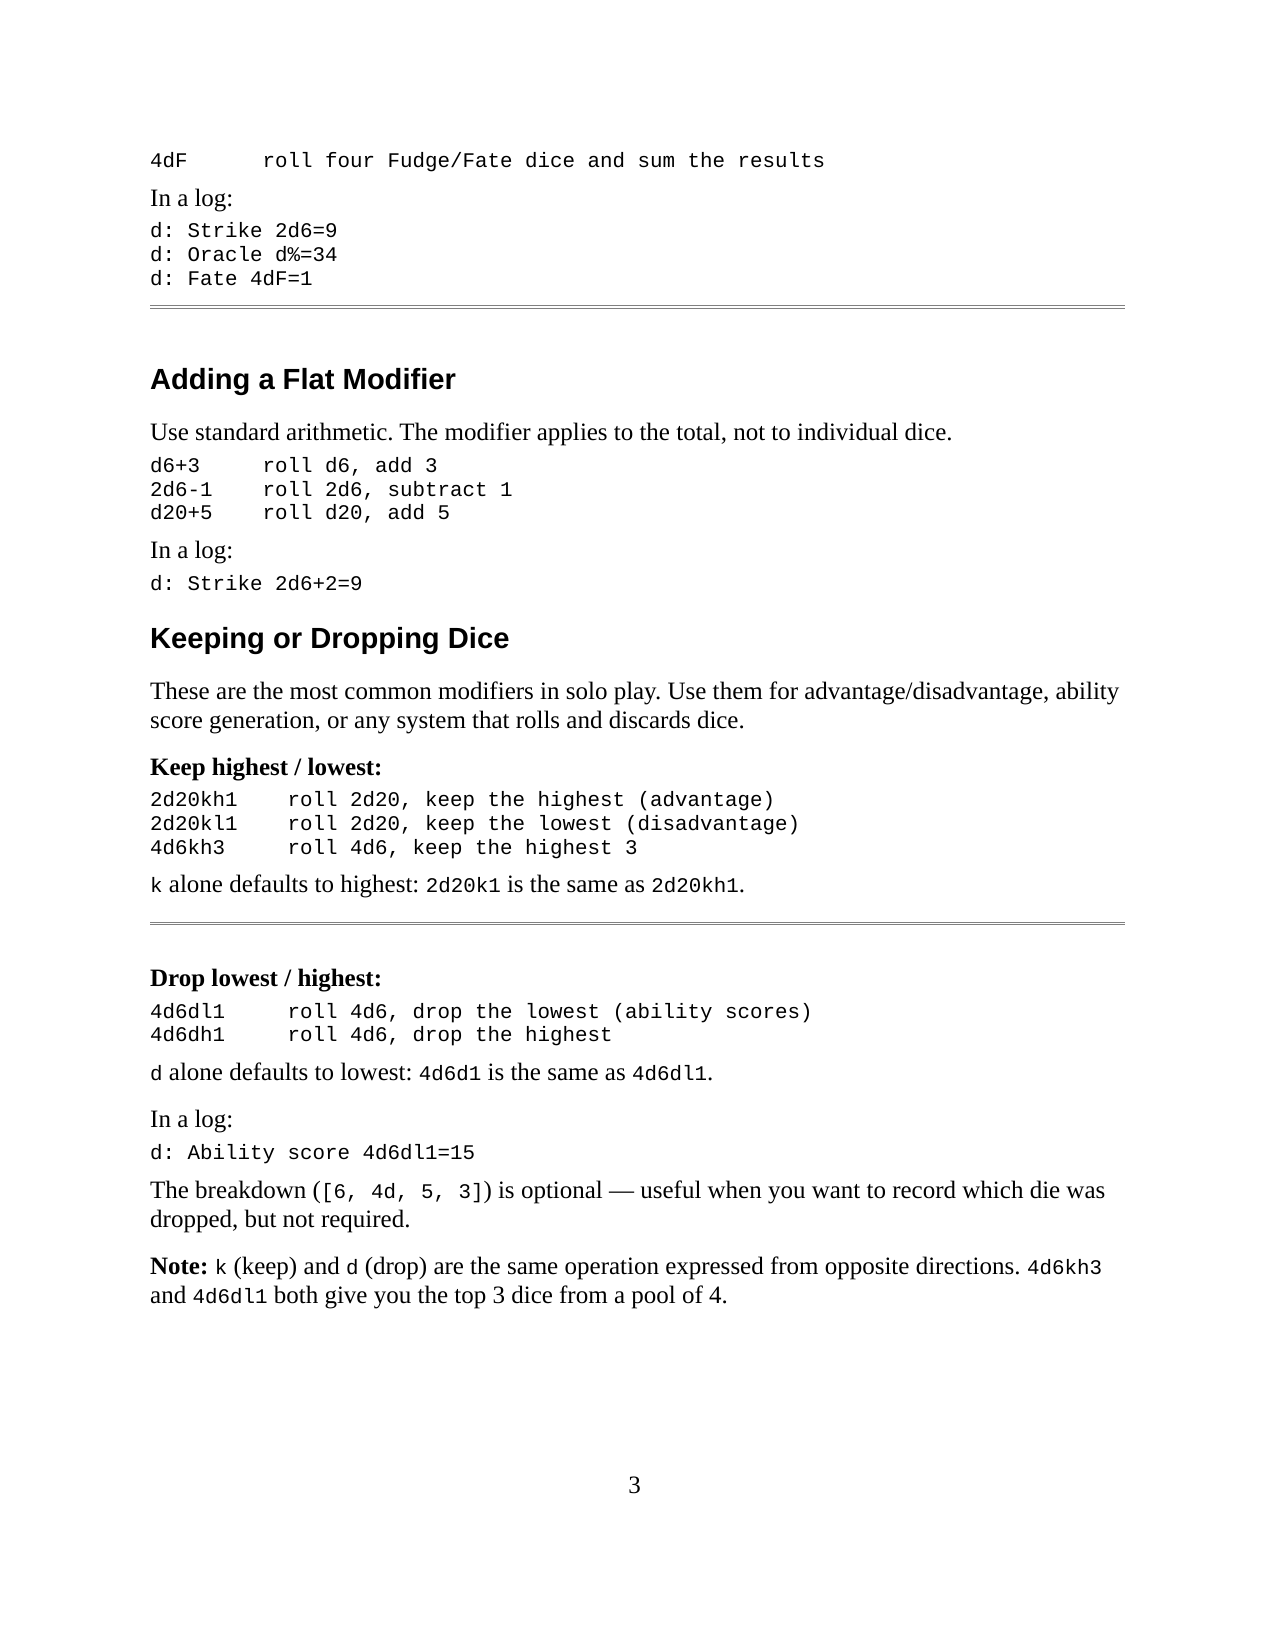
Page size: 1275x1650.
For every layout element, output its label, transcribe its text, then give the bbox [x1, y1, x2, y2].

text The breakdown ([6, 4d, 5, 3]) is optional — useful when you want to record which die was dropped, but not required. [150, 1175, 1125, 1233]
text 2d20kh1 roll 2d20, keep the highest (advantage) [150, 789, 1125, 813]
text 2d20kl1 roll 2d20, keep the lowest (disadvantage) [150, 813, 1125, 837]
text These are the most common modifiers in solo play. Use them for advantage/disadvantage, ability score generation, or any system that rolls and discards dice. [150, 676, 1125, 734]
text Keep highest / lowest: [150, 752, 1125, 781]
text 4d6kh3 roll 4d6, keep the highest 3 [150, 837, 1125, 860]
text Note: k (keep) and d (drop) are the same operation expressed from opposite directions. 4d6kh3 and 4d6dl1 both give you the top 3 dice from a pool of 4. [150, 1251, 1125, 1310]
text d: Oracle d%=34 [150, 244, 1125, 268]
text 4d6dl1 roll 4d6, drop the lowest (ability scores) [150, 1001, 1125, 1024]
text d20+5 roll d20, add 5 [150, 502, 1125, 526]
text In a log: [150, 535, 1125, 564]
text 2d6-1 roll 2d6, subtract 1 [150, 479, 1125, 502]
text d: Fate 4dF=1 [150, 268, 1125, 291]
text Drop lowest / highest: [150, 963, 1125, 992]
text k alone defaults to highest: 2d20k1 is the same as 2d20kh1. [150, 869, 1125, 899]
text 4d6dh1 roll 4d6, drop the highest [150, 1024, 1125, 1048]
text d alone defaults to lowest: 4d6d1 is the same as 4d6dl1. [150, 1057, 1125, 1087]
subtitle Adding a Flat Modifier [150, 362, 1125, 396]
text Use standard arithmetic. The modifier applies to the total, not to individual dice. [150, 417, 1125, 446]
text In a log: [150, 183, 1125, 211]
text d: Strike 2d6=9 [150, 220, 1125, 244]
text d: Ability score 4d6dl1=15 [150, 1142, 1125, 1166]
text In a log: [150, 1104, 1125, 1133]
text 4dF roll four Fudge/Fate dice and sum the results [150, 150, 1125, 174]
text d6+3 roll d6, add 3 [150, 455, 1125, 479]
subtitle Keeping or Dropping Dice [150, 621, 1125, 655]
text d: Strike 2d6+2=9 [150, 573, 1125, 596]
